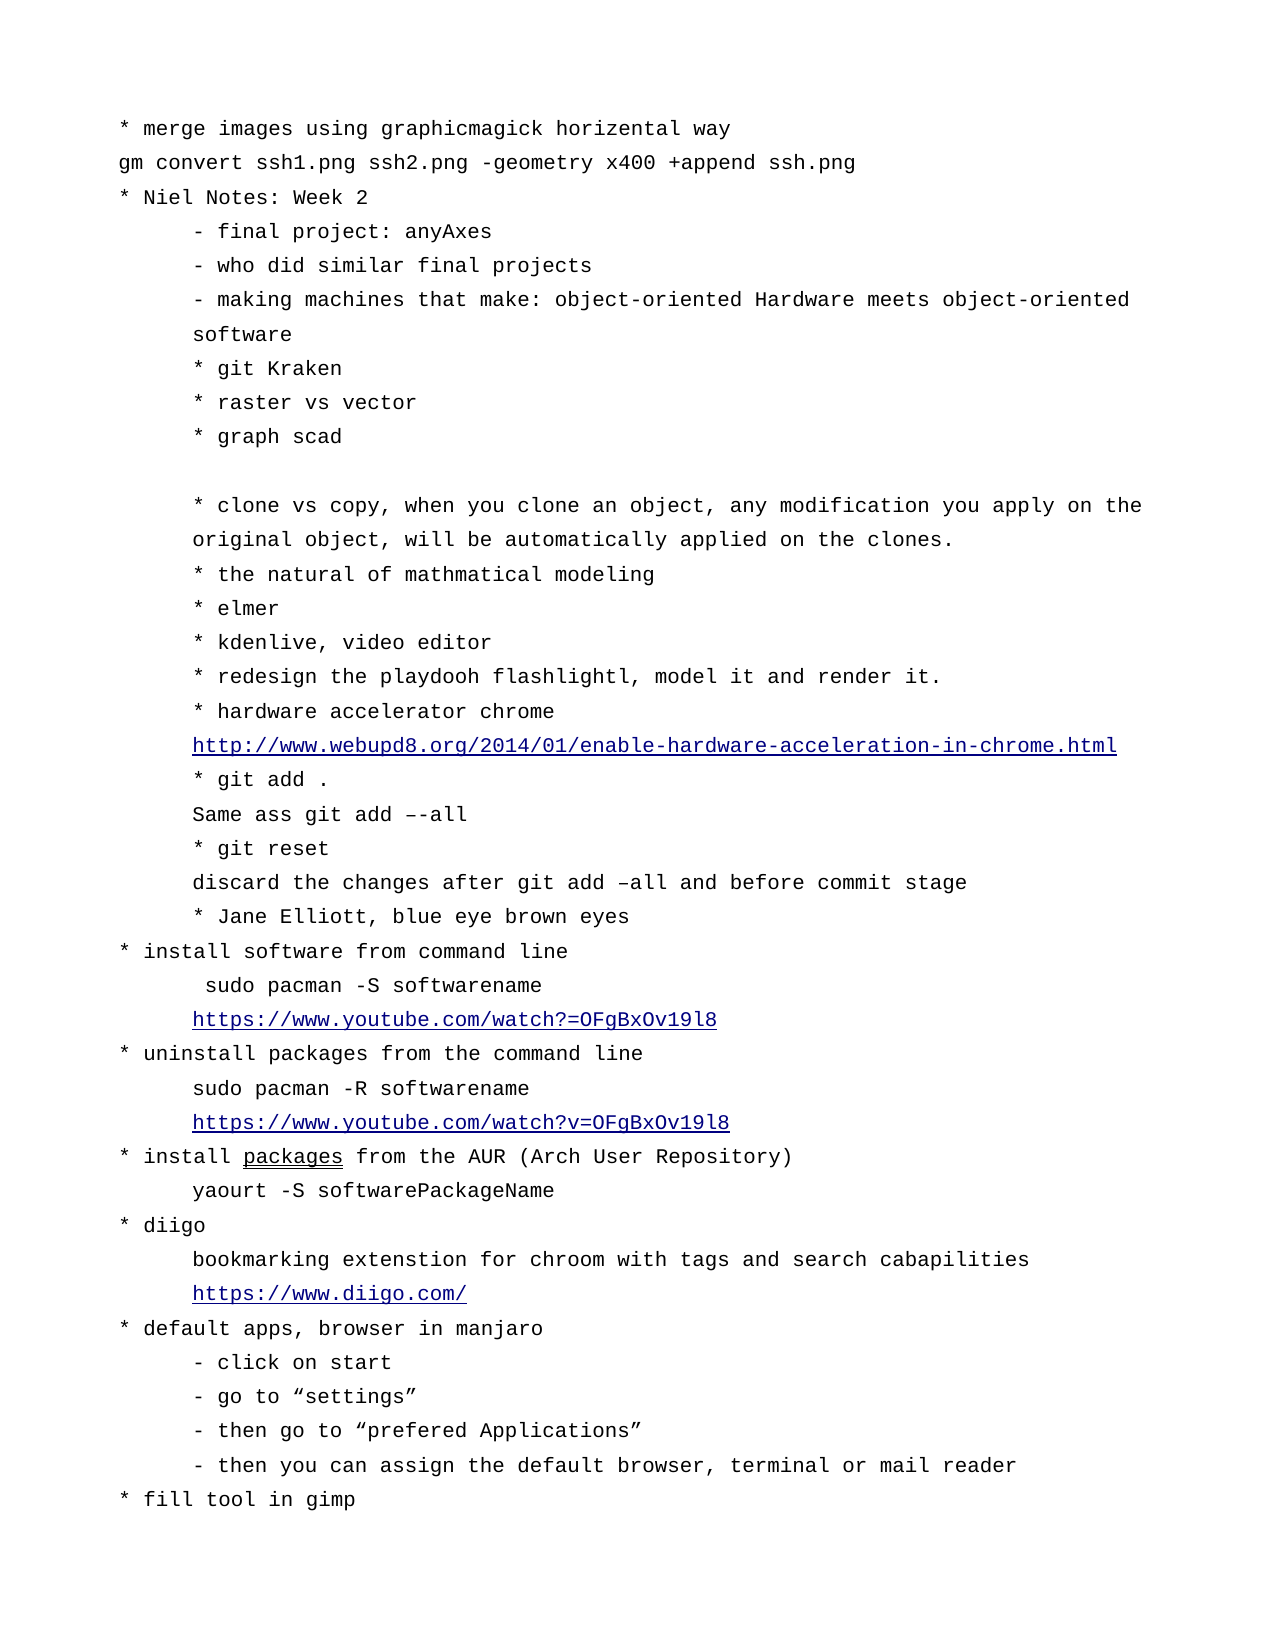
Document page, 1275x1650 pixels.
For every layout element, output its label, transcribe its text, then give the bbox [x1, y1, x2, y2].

text * default apps, browser in manjaro [118, 1318, 1157, 1341]
text * merge images using graphicmagick horizental way [118, 118, 1157, 142]
text bookmarking extenstion for chroom with tags and search cabapilities [118, 1249, 1157, 1273]
text * git reset [118, 838, 1157, 861]
text * hardware accelerator chrome [118, 701, 1157, 724]
text discard the changes after git add –all and before commit stage [118, 872, 1157, 896]
text * kdenlive, video editor [118, 632, 1157, 656]
text * elmer [118, 598, 1157, 622]
text https://www.youtube.com/watch?v=OFgBxOv19l8 [118, 1112, 1157, 1136]
text gm convert ssh1.png ssh2.png -geometry x400 +append ssh.png [118, 152, 1157, 176]
text - final project: anyAxes [118, 221, 1157, 244]
text sudo pacman -S softwarename [118, 975, 1157, 998]
text https://www.youtube.com/watch?=OFgBxOv19l8 [118, 1009, 1157, 1033]
text * clone vs copy, when you clone an object, any modification you apply on the original object, will be automatically applied on the clones. [118, 495, 1157, 553]
text * git Kraken [118, 358, 1157, 382]
text https://www.diigo.com/ [118, 1283, 1157, 1307]
text * raster vs vector [118, 392, 1157, 416]
text * redesign the playdooh flashlightl, model it and render it. [118, 666, 1157, 690]
text * git add . [118, 769, 1157, 793]
text - then you can assign the default browser, terminal or mail reader [118, 1455, 1157, 1478]
text sudo pacman -R softwarename [118, 1078, 1157, 1101]
text * the natural of mathmatical modeling [118, 564, 1157, 587]
text * install packages from the AUR (Arch User Repository) [118, 1146, 1157, 1170]
text - then go to “prefered Applications” [118, 1420, 1157, 1444]
text yaourt -S softwarePackageName [118, 1181, 1157, 1204]
text * uninstall packages from the command line [118, 1043, 1157, 1067]
text - making machines that make: object-oriented Hardware meets object-oriented software [118, 289, 1157, 347]
text * install software from command line [118, 941, 1157, 964]
text * fill tool in gimp [118, 1489, 1157, 1513]
text * Jane Elliott, blue eye brown eyes [118, 906, 1157, 930]
text - who did similar final projects [118, 255, 1157, 279]
text * Niel Notes: Week 2 [118, 187, 1157, 210]
text * diigo [118, 1215, 1157, 1238]
text Same ass git add –-all [118, 803, 1157, 827]
text * graph scad [118, 427, 1157, 450]
text - go to “settings” [118, 1386, 1157, 1410]
text http://www.webupd8.org/2014/01/enable-hardware-acceleration-in-chrome.html [118, 735, 1157, 759]
text - click on start [118, 1352, 1157, 1376]
